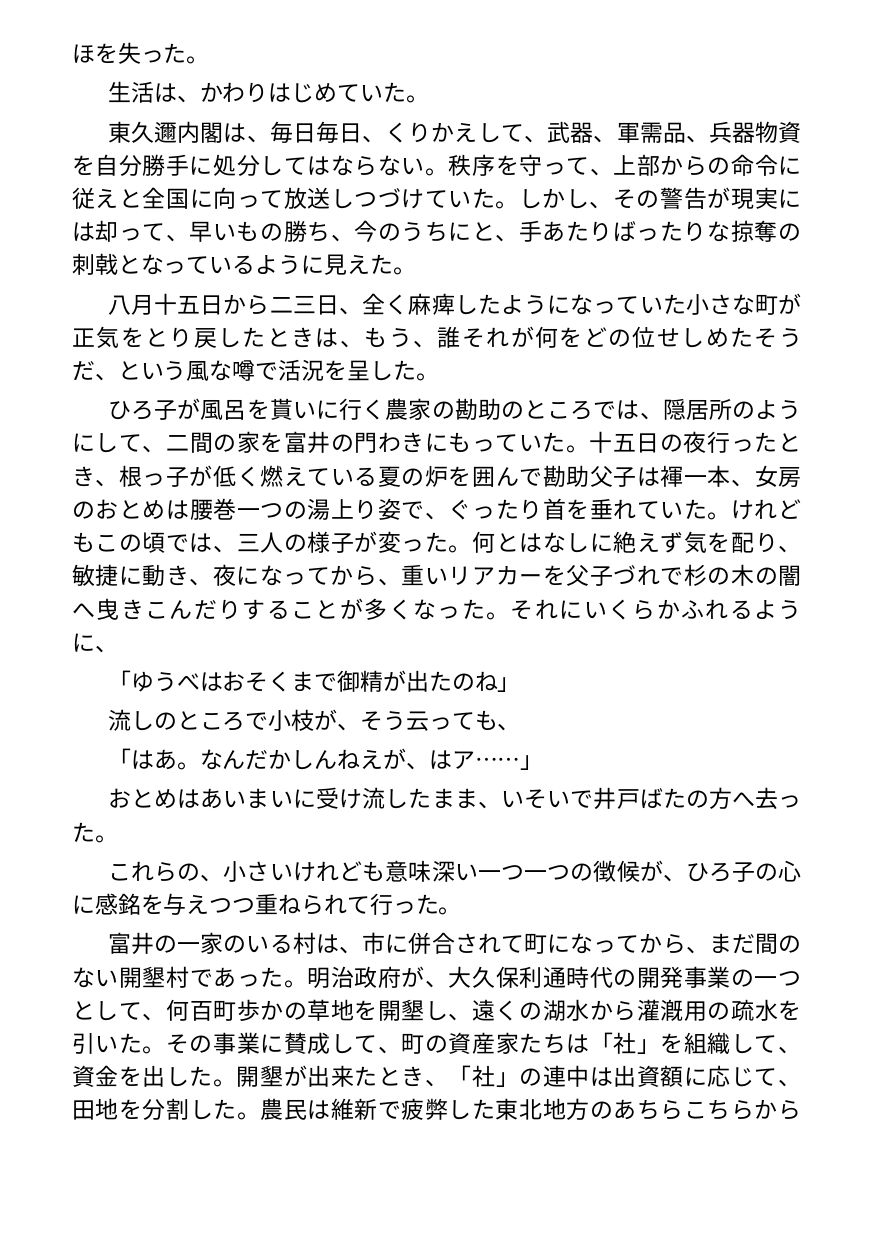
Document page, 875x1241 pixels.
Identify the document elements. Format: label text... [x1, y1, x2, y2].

text 生活は、かわりはじめていた。 [72, 75, 802, 108]
text おとめはあいまいに受け流したまま、いそいで井戸ばたの方へ去った。 [72, 781, 802, 848]
text 八月十五日から二三日、全く麻痺したようになっていた小さな町が正気をとり戻したときは、もう、誰それが何をどの位せしめたそうだ、という風な噂で活況を呈した。 [72, 286, 802, 386]
text ほを失った。 [72, 36, 802, 69]
text これらの、小さいけれども意味深い一つ一つの徴候が、ひろ子の心に感銘を与えつつ重ねられて行った。 [72, 854, 802, 920]
text 富井の一家のいる村は、市に併合されて町になってから、まだ間のない開墾村であった。明治政府が、大久保利通時代の開発事業の一つとして、何百町歩かの草地を開墾し、遠くの湖水から灌漑用の疏水を引いた。その事業に賛成して、町の資産家たちは「社」を組織して、資金を出した。開墾が出来たとき、「社」の連中は出資額に応じて、田地を分割した。農民は維新で疲弊した東北地方のあちらこちらから [72, 926, 802, 1126]
text 流しのところで小枝が、そう云っても、 [72, 703, 802, 736]
text 「ゆうべはおそくまで御精が出たのね」 [72, 664, 802, 697]
text 「はあ。なんだかしんねえが、はア……」 [72, 742, 802, 775]
text ひろ子が風呂を貰いに行く農家の勘助のところでは、隠居所のようにして、二間の家を富井の門わきにもっていた。十五日の夜行ったとき、根っ子が低く燃えている夏の炉を囲んで勘助父子は褌一本、女房のおとめは腰巻一つの湯上り姿で、ぐったり首を垂れていた。けれどもこの頃では、三人の様子が変った。何とはなしに絶えず気を配り、敏捷に動き、夜になってから、重いリアカーを父子づれで杉の木の闇へ曳きこんだりすることが多くなった。それにいくらかふれるように、 [72, 392, 802, 658]
text 東久邇内閣は、毎日毎日、くりかえして、武器、軍需品、兵器物資を自分勝手に処分してはならない。秩序を守って、上部からの命令に従えと全国に向って放送しつづけていた。しかし、その警告が現実には却って、早いもの勝ち、今のうちにと、手あたりばったりな掠奪の刺戟となっているように見えた。 [72, 114, 802, 281]
